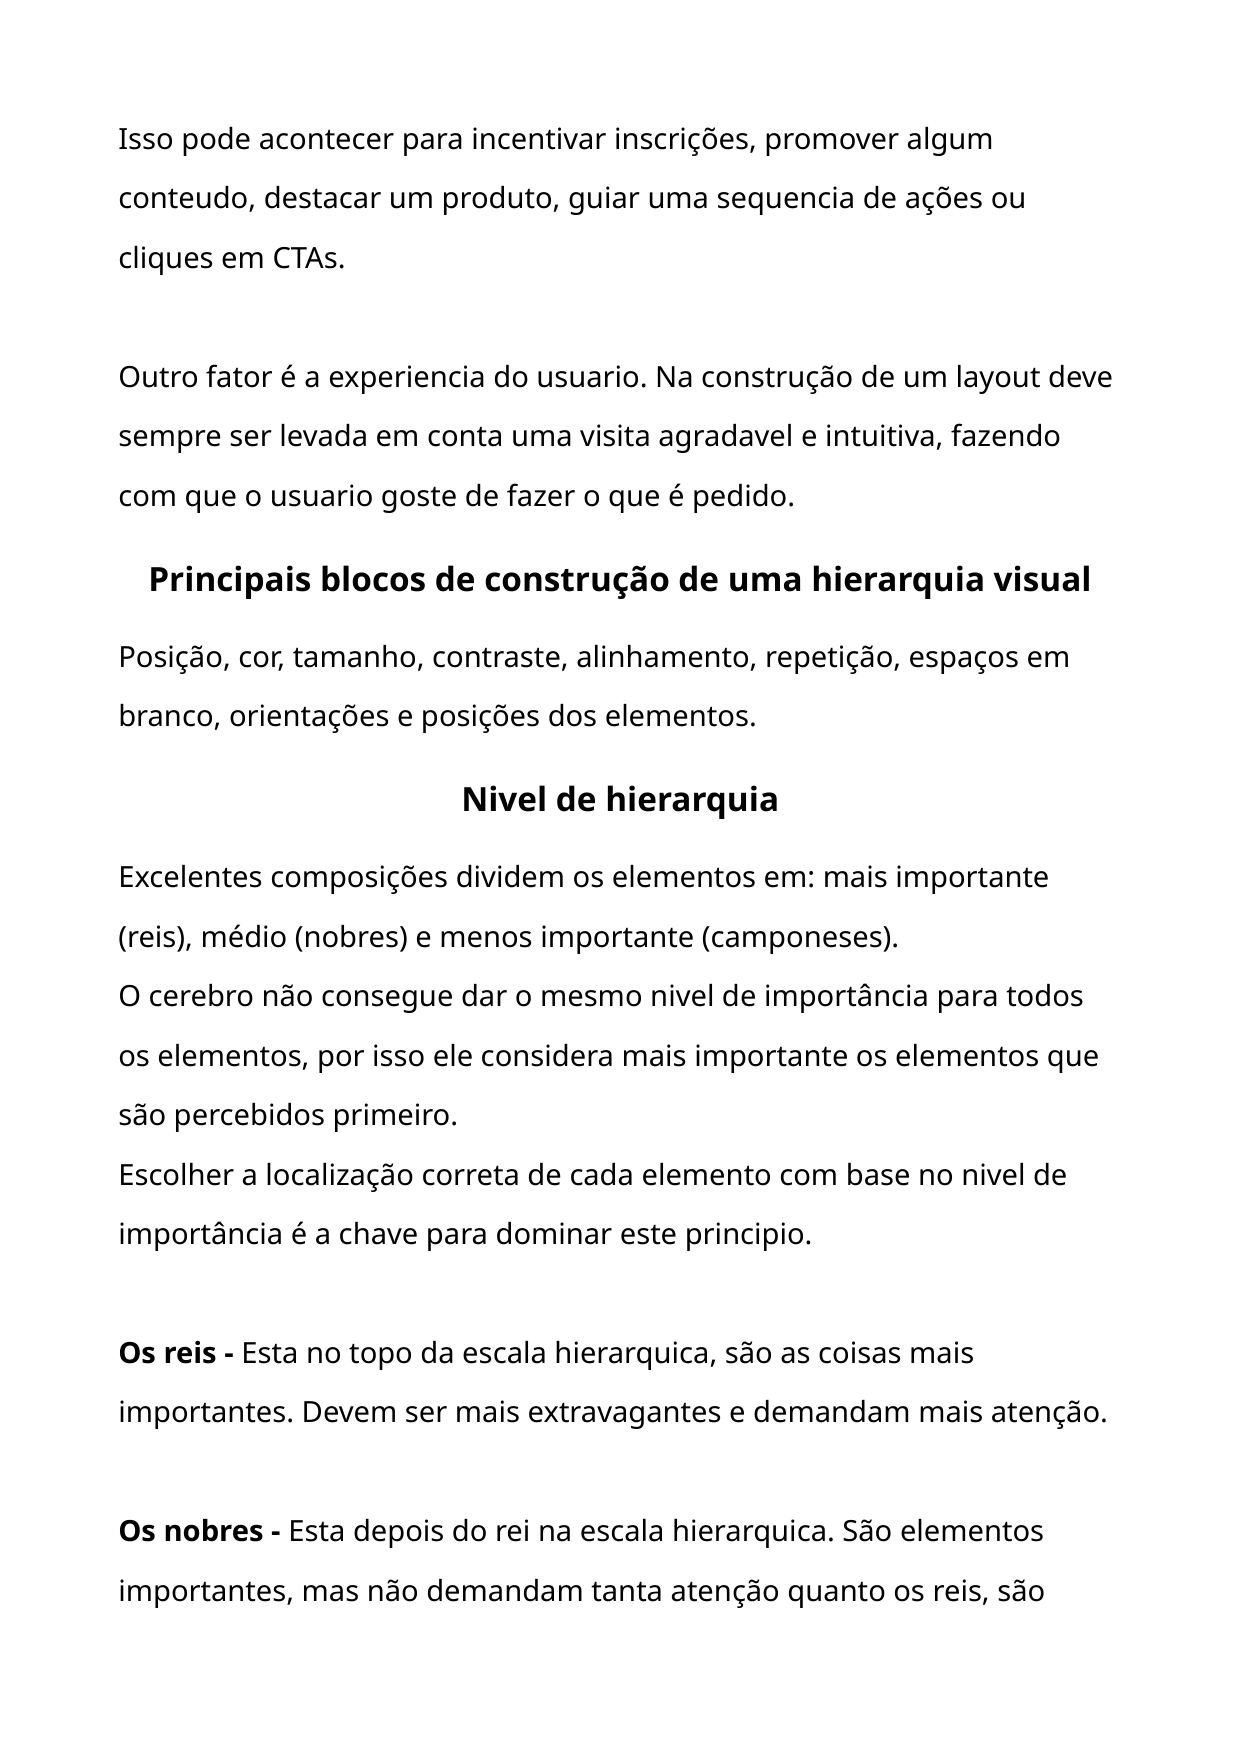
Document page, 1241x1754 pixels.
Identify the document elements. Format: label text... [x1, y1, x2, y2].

text Isso pode acontecer para incentivar inscrições, promover algum conteudo, destacar um produto, guiar uma sequencia de ações ou cliques em CTAs. [118, 118, 1122, 277]
text Os reis - Esta no topo da escala hierarquica, são as coisas mais importantes. Devem ser mais extravagantes e demandam mais atenção. [118, 1332, 1122, 1431]
subtitle Principais blocos de construção de uma hierarquia visual [118, 555, 1122, 601]
text Posição, cor, tamanho, contraste, alinhamento, repetição, espaços em branco, orientações e posições dos elementos. [118, 636, 1122, 735]
text Os nobres - Esta depois do rei na escala hierarquica. São elementos importantes, mas não demandam tanta atenção quanto os reis, são [118, 1511, 1122, 1610]
text Excelentes composições dividem os elementos em: mais importante (reis), médio (nobres) e menos importante (camponeses). [118, 856, 1122, 956]
text Escolher a localização correta de cada elemento com base no nivel de importância é a chave para dominar este principio. [118, 1154, 1122, 1253]
text O cerebro não consegue dar o mesmo nivel de importância para todos os elementos, por isso ele considera mais importante os elementos que são percebidos primeiro. [118, 975, 1122, 1134]
text Outro fator é a experiencia do usuario. Na construção de um layout deve sempre ser levada em conta uma visita agradavel e intuitiva, fazendo com que o usuario goste de fazer o que é pedido. [118, 356, 1122, 515]
subtitle Nivel de hierarquia [118, 776, 1122, 821]
